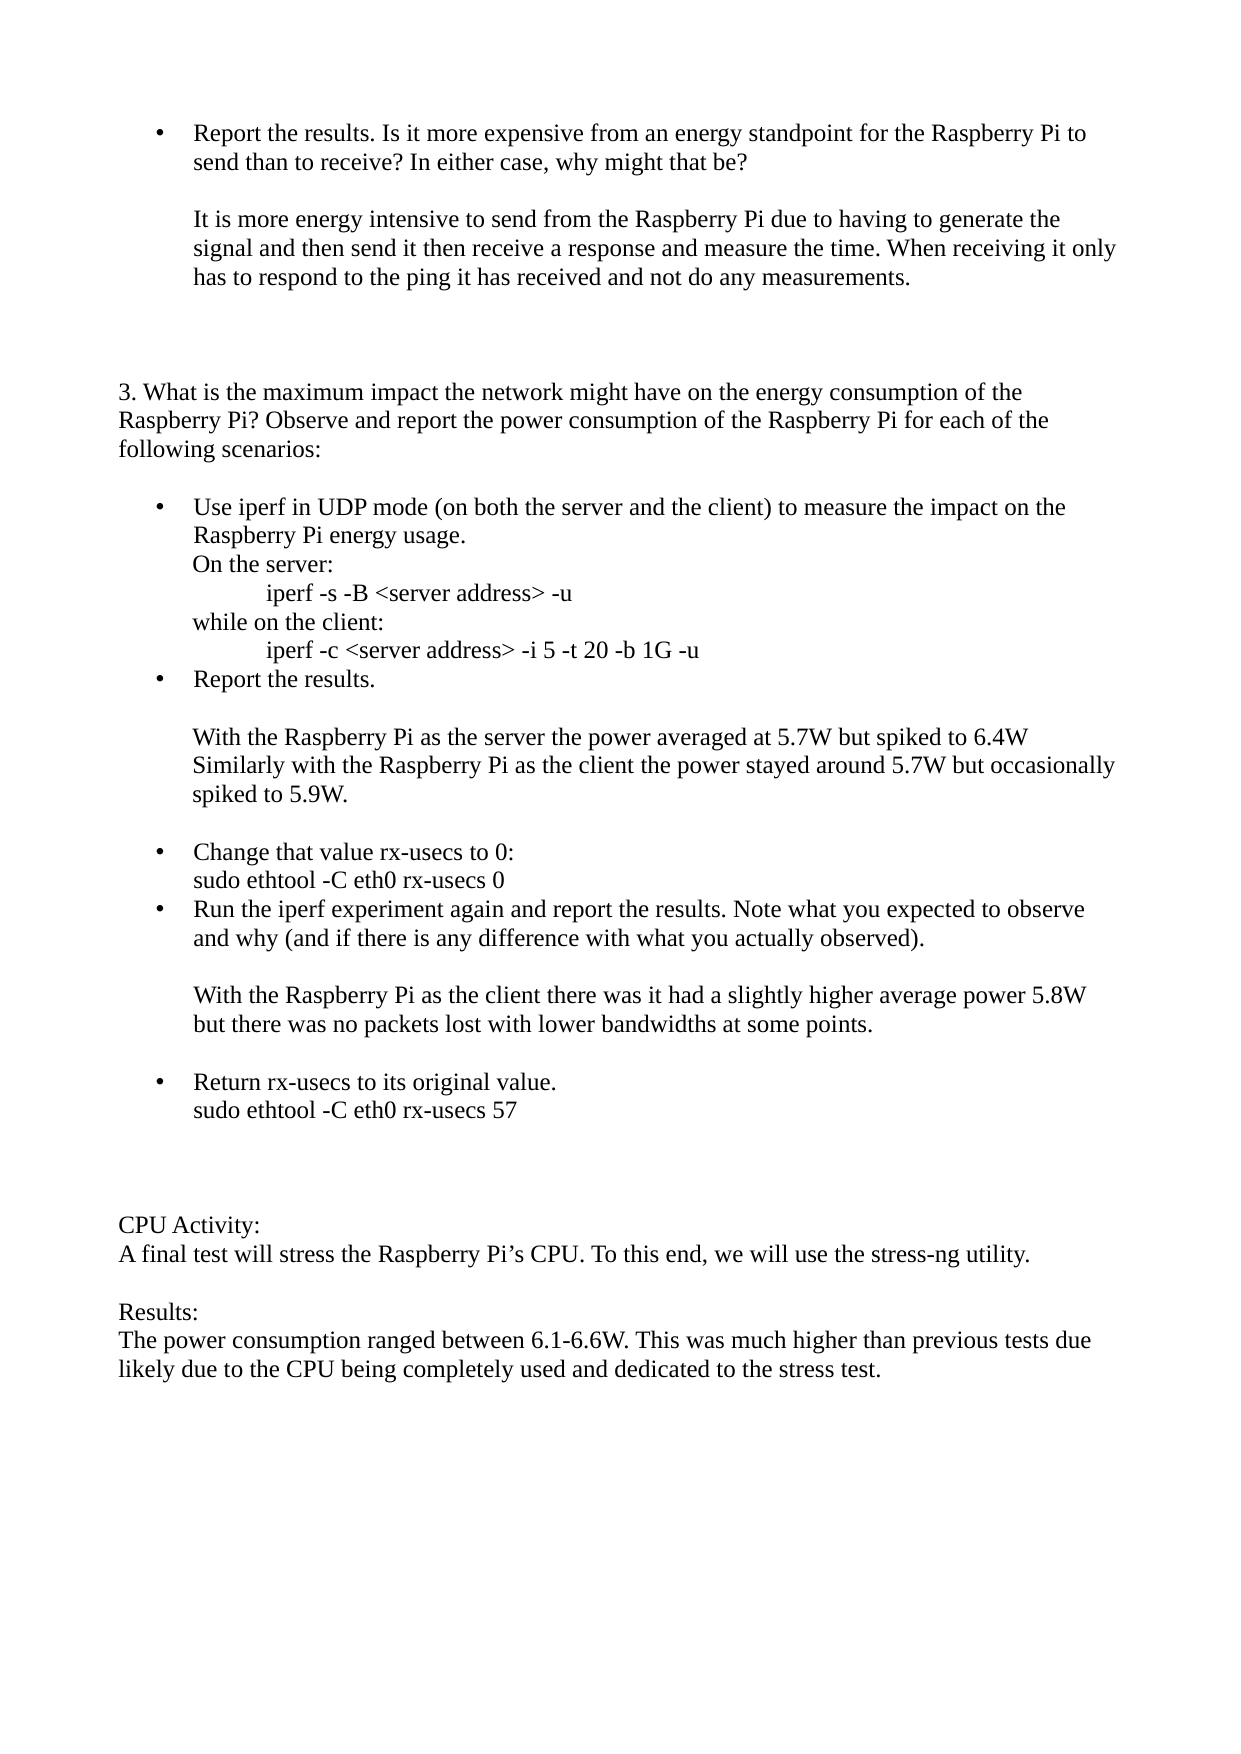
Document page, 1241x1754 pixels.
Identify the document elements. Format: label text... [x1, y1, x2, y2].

text 3. What is the maximum impact the network might have on the energy consumption of the Raspberry Pi? Observe and report the power consumption of the Raspberry Pi for each of the following scenarios: [118, 377, 1122, 463]
list Run the iperf experiment again and report the results. Note what you expected to observe and why (and if there is any difference with what you actually observed). [156, 894, 1122, 952]
text With the Raspberry Pi as the server the power averaged at 5.7W but spiked to 6.4W [118, 722, 1122, 751]
list Return rx-usecs to its original value. sudo ethtool -C eth0 rx-usecs 57 [156, 1067, 1122, 1124]
list It is more energy intensive to send from the Raspberry Pi due to having to generate the signal and then send it then receive a response and measure the time. When receiving it only has to respond to the ping it has received and not do any measurements. [156, 204, 1122, 291]
text Results: [118, 1297, 1122, 1326]
text The power consumption ranged between 6.1-6.6W. This was much higher than previous tests due likely due to the CPU being completely used and dedicated to the stress test. [118, 1326, 1122, 1383]
list With the Raspberry Pi as the client there was it had a slightly higher average power 5.8W but there was no packets lost with lower bandwidths at some points. [156, 981, 1122, 1038]
text A final test will stress the Raspberry Pi’s CPU. To this end, we will use the stress-ng utility. [118, 1239, 1122, 1268]
list Use iperf in UDP mode (on both the server and the client) to measure the impact on the Raspberry Pi energy usage. [156, 492, 1122, 549]
list Change that value rx-usecs to 0: sudo ethtool -C eth0 rx-usecs 0 [156, 837, 1122, 894]
list Report the results. Is it more expensive from an energy standpoint for the Raspberry Pi to send than to receive? In either case, why might that be? [156, 118, 1122, 176]
text Similarly with the Raspberry Pi as the client the power stayed around 5.7W but occasionally spiked to 5.9W. [118, 751, 1122, 808]
text On the server: iperf -s -B <server address> -u while on the client: iperf -c <server address> -i 5 -t 20 -b 1G -u [118, 549, 1122, 664]
text CPU Activity: [118, 1211, 1122, 1239]
list Report the results. [156, 664, 1122, 693]
